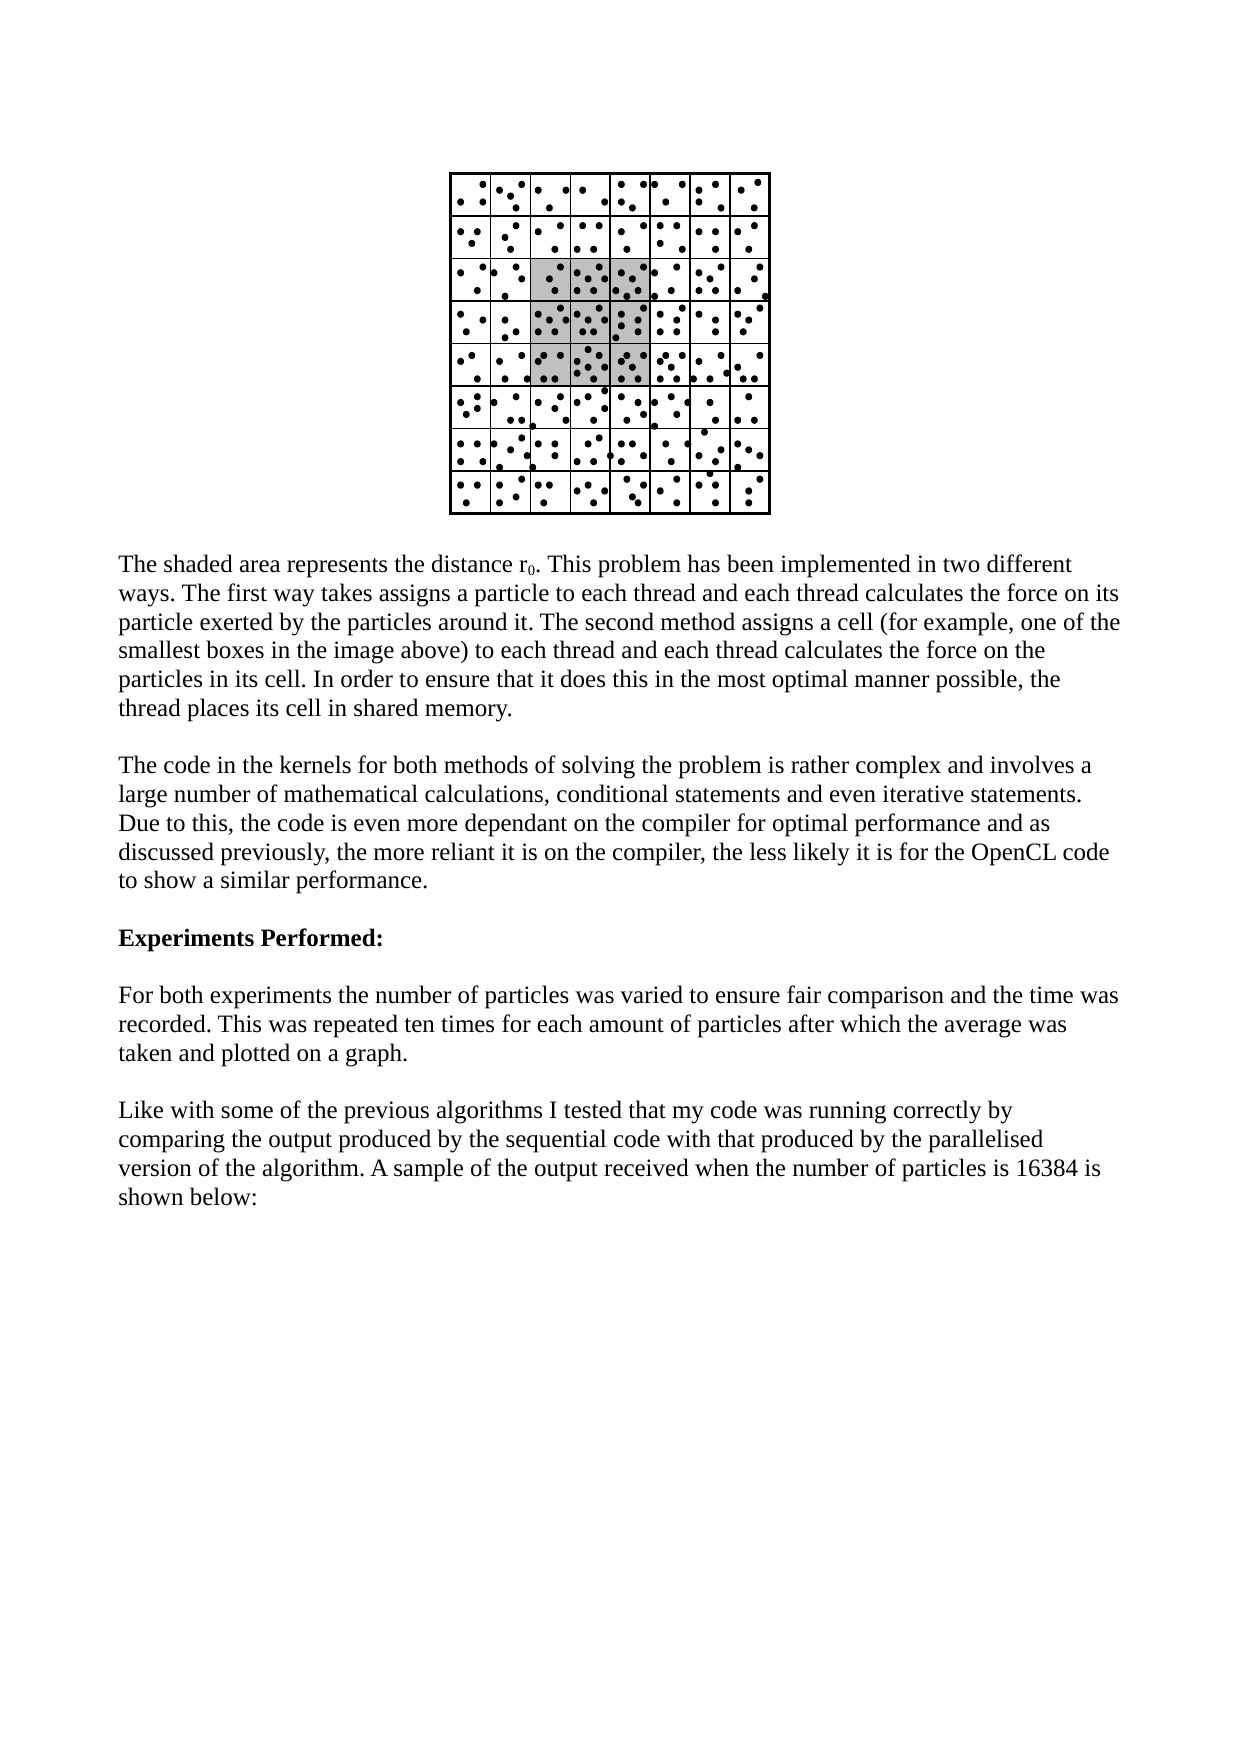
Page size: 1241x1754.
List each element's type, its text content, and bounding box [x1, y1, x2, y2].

text Experiments Performed: [118, 923, 1122, 952]
text Like with some of the previous algorithms I tested that my code was running correctly by comparing the output produced by the sequential code with that produced by the parallelised version of the algorithm. A sample of the output received when the number of particles is 16384 is shown below: [118, 1096, 1122, 1211]
text The shaded area represents the distance r0. This problem has been implemented in two different ways. The first way takes assigns a particle to each thread and each thread calculates the force on its particle exerted by the particles around it. The second method assigns a cell (for example, one of the smallest boxes in the image above) to each thread and each thread calculates the force on the particles in its cell. In order to ensure that it does this in the most optimal manner possible, the thread places its cell in shared memory. [118, 549, 1122, 722]
text For both experiments the number of particles was varied to ensure fair comparison and the time was recorded. This was repeated ten times for each amount of particles after which the average was taken and plotted on a graph. [118, 981, 1122, 1067]
text The code in the kernels for both methods of solving the problem is rather complex and involves a large number of mathematical calculations, conditional statements and even iterative statements. Due to this, the code is even more dependant on the compiler for optimal performance and as discussed previously, the more reliant it is on the compiler, the less likely it is for the OpenCL code to show a similar performance. [118, 751, 1122, 894]
